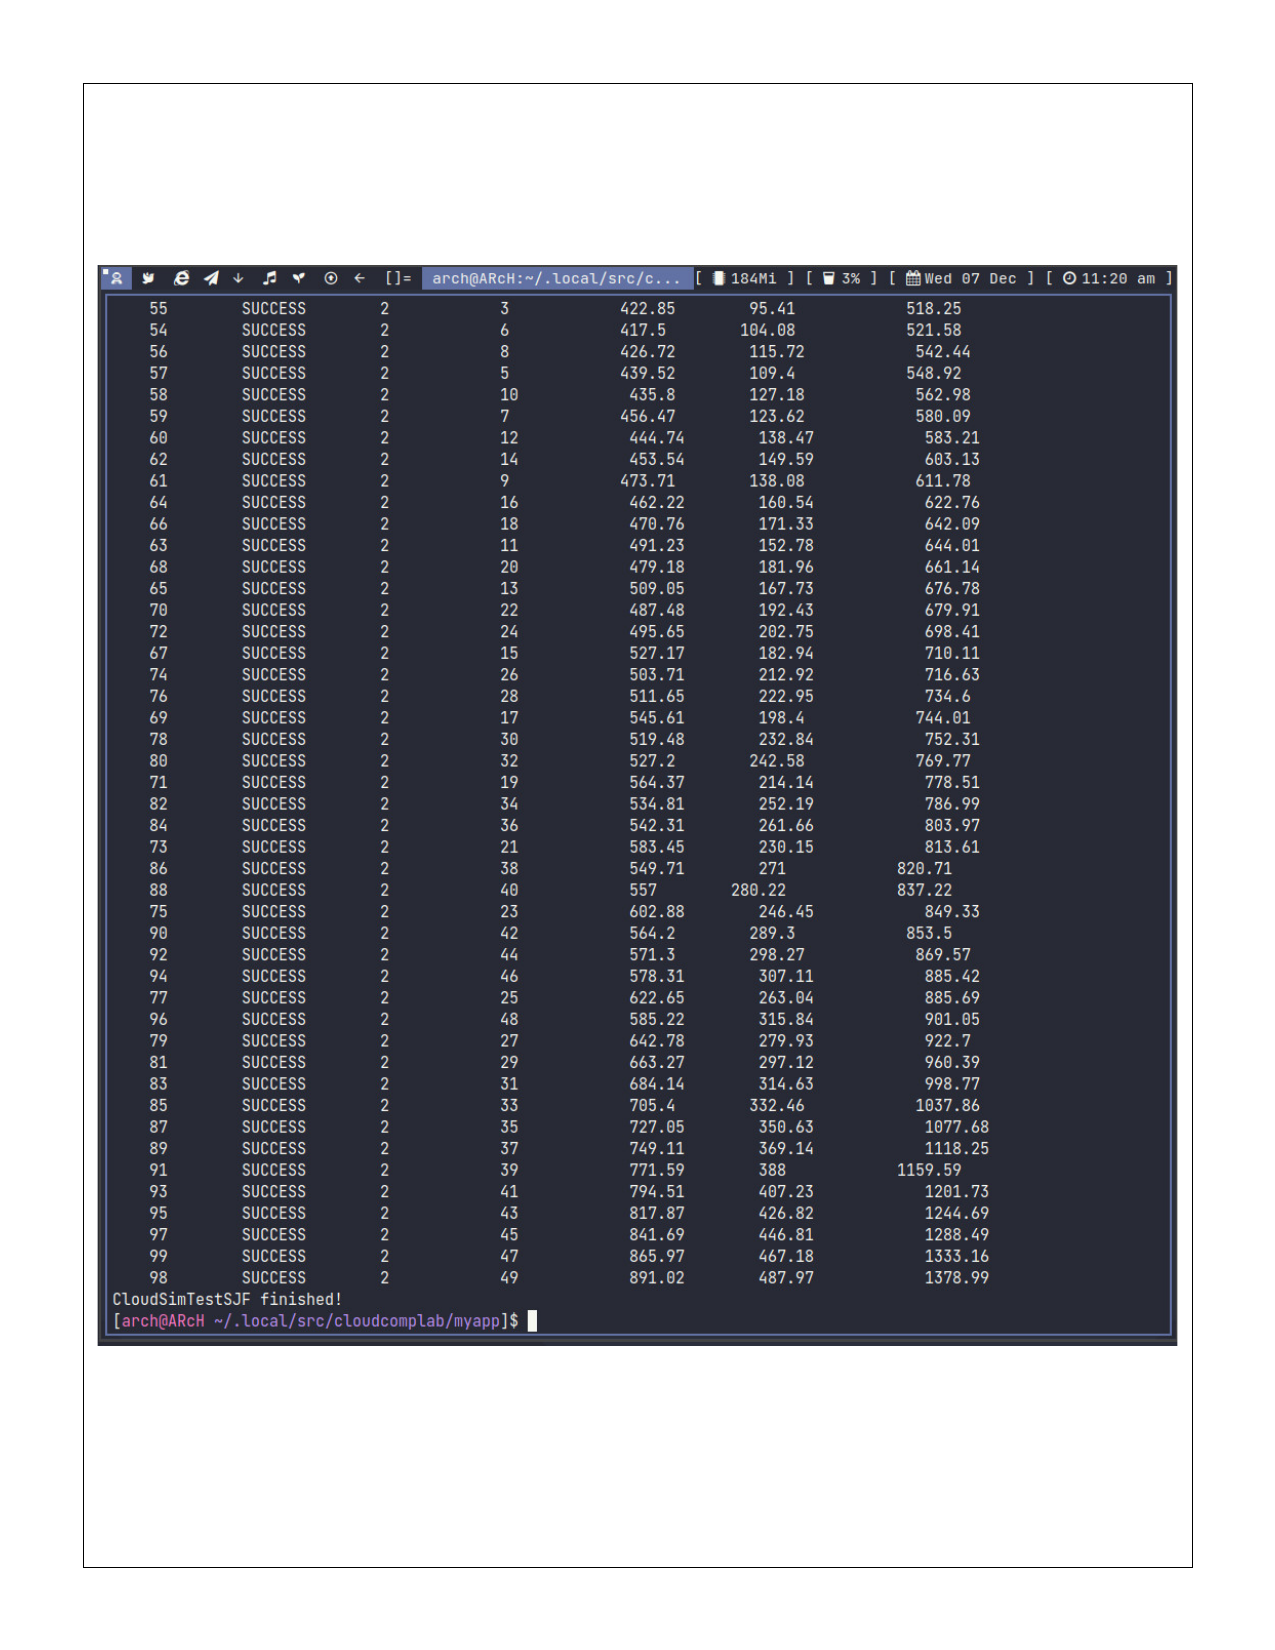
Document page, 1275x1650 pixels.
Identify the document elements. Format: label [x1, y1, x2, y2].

picture [97, 265, 1178, 1346]
